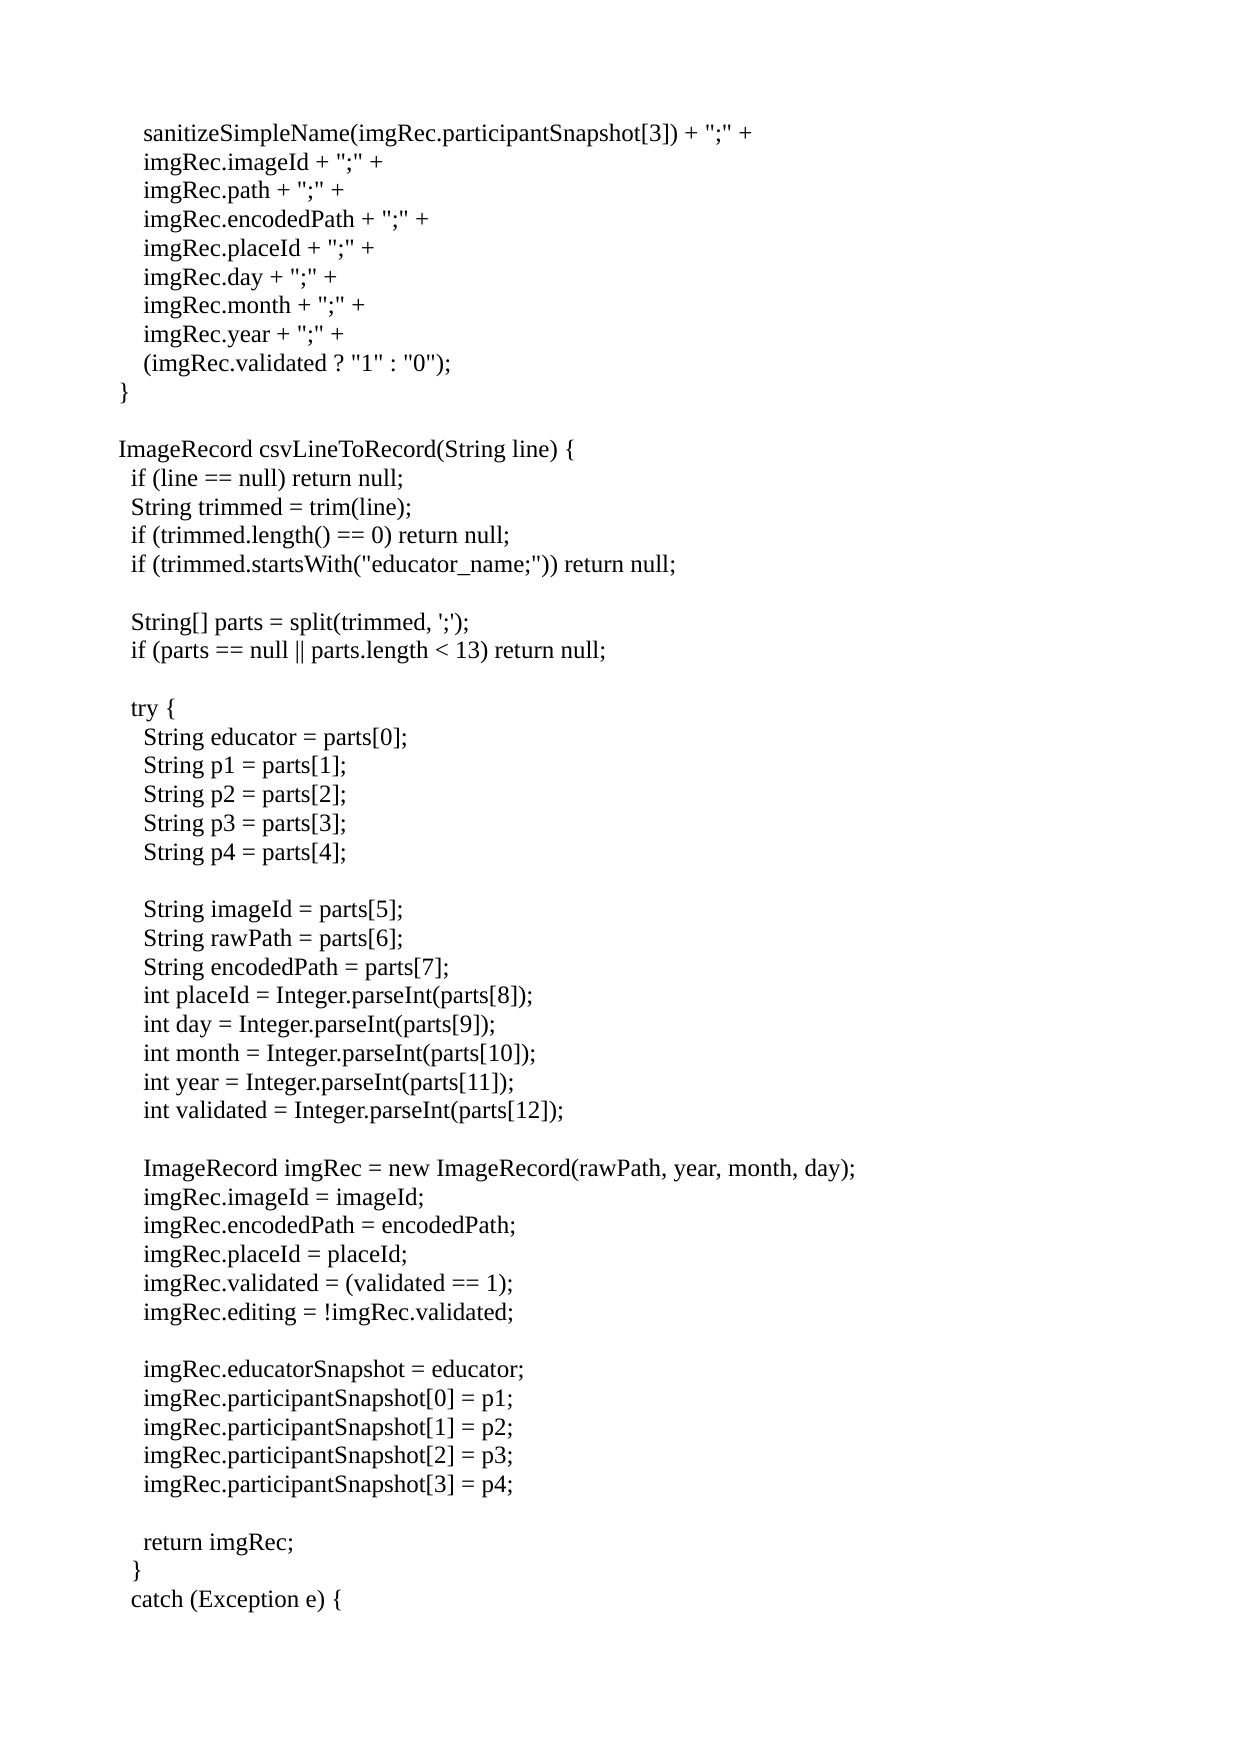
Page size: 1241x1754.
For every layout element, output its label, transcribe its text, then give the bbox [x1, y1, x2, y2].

text catch (Exception e) { [118, 1584, 1122, 1613]
text imgRec.participantSnapshot[2] = p3; [118, 1441, 1122, 1469]
text imgRec.month + ";" + [118, 291, 1122, 319]
text imgRec.participantSnapshot[0] = p1; [118, 1383, 1122, 1412]
text int validated = Integer.parseInt(parts[12]); [118, 1096, 1122, 1124]
text String imageId = parts[5]; [118, 894, 1122, 923]
text imgRec.validated = (validated == 1); [118, 1268, 1122, 1297]
text imgRec.participantSnapshot[1] = p2; [118, 1412, 1122, 1441]
text if (parts == null || parts.length < 13) return null; [118, 636, 1122, 664]
text String trimmed = trim(line); [118, 492, 1122, 521]
text imgRec.encodedPath = encodedPath; [118, 1211, 1122, 1239]
text imgRec.encodedPath + ";" + [118, 204, 1122, 233]
text String educator = parts[0]; [118, 722, 1122, 751]
text ImageRecord csvLineToRecord(String line) { [118, 434, 1122, 463]
text String encodedPath = parts[7]; [118, 952, 1122, 981]
text imgRec.path + ";" + [118, 176, 1122, 204]
text imgRec.participantSnapshot[3] = p4; [118, 1469, 1122, 1498]
text if (trimmed.length() == 0) return null; [118, 521, 1122, 549]
text int placeId = Integer.parseInt(parts[8]); [118, 981, 1122, 1009]
text imgRec.placeId + ";" + [118, 233, 1122, 262]
text String p2 = parts[2]; [118, 779, 1122, 808]
text return imgRec; [118, 1527, 1122, 1556]
text imgRec.year + ";" + [118, 319, 1122, 348]
text int day = Integer.parseInt(parts[9]); [118, 1009, 1122, 1038]
text imgRec.day + ";" + [118, 262, 1122, 291]
text try { [118, 693, 1122, 722]
text } [118, 1556, 1122, 1584]
text (imgRec.validated ? "1" : "0"); [118, 348, 1122, 377]
text String rawPath = parts[6]; [118, 923, 1122, 952]
text if (trimmed.startsWith("educator_name;")) return null; [118, 549, 1122, 578]
text imgRec.educatorSnapshot = educator; [118, 1354, 1122, 1383]
text imgRec.editing = !imgRec.validated; [118, 1297, 1122, 1326]
text String p4 = parts[4]; [118, 837, 1122, 866]
text String p3 = parts[3]; [118, 808, 1122, 837]
text String p1 = parts[1]; [118, 751, 1122, 779]
text sanitizeSimpleName(imgRec.participantSnapshot[3]) + ";" + [118, 118, 1122, 147]
text int year = Integer.parseInt(parts[11]); [118, 1067, 1122, 1096]
text imgRec.placeId = placeId; [118, 1239, 1122, 1268]
text String[] parts = split(trimmed, ';'); [118, 607, 1122, 636]
text } [118, 377, 1122, 406]
text imgRec.imageId + ";" + [118, 147, 1122, 176]
text ImageRecord imgRec = new ImageRecord(rawPath, year, month, day); [118, 1153, 1122, 1182]
text if (line == null) return null; [118, 463, 1122, 492]
text imgRec.imageId = imageId; [118, 1182, 1122, 1211]
text int month = Integer.parseInt(parts[10]); [118, 1038, 1122, 1067]
